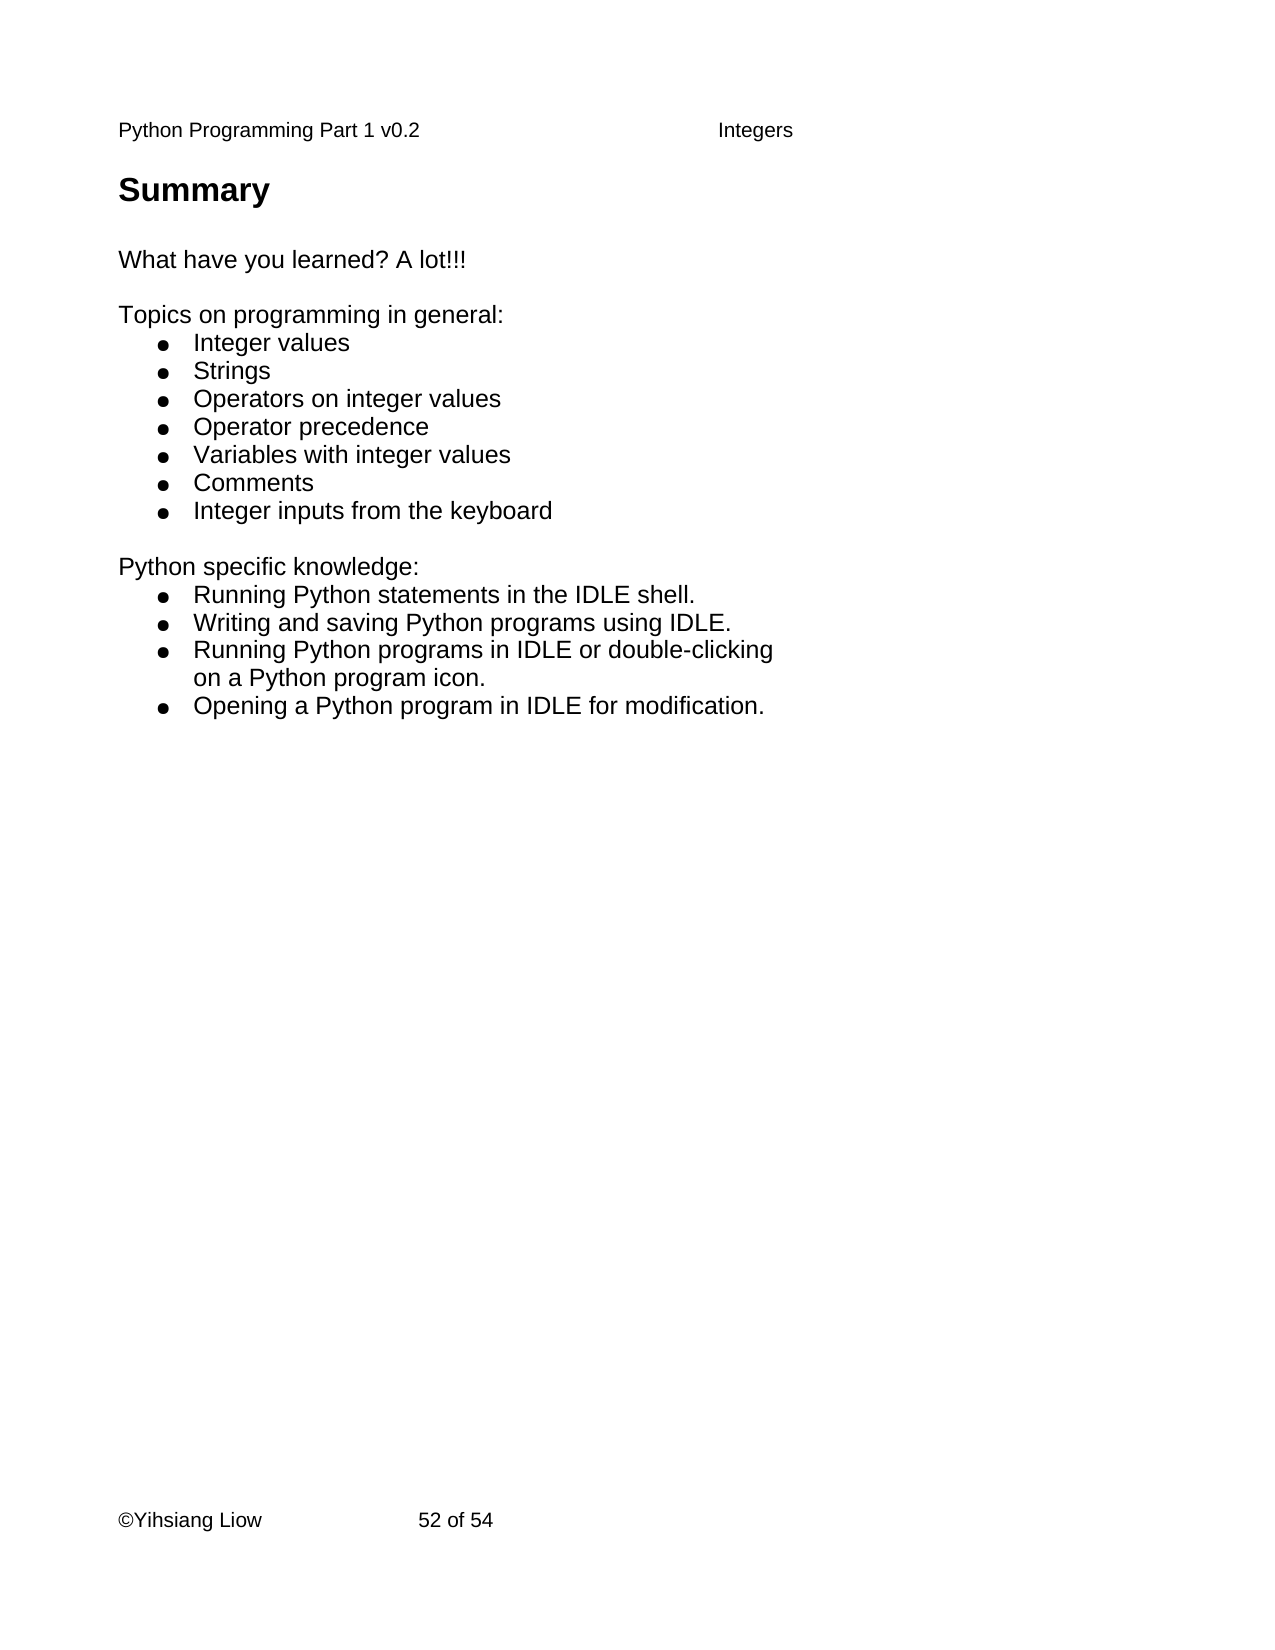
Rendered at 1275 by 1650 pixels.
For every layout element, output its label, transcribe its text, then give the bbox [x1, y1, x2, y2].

text What have you learned? A lot!!! [118, 245, 793, 273]
list Running Python statements in the IDLE shell. [156, 580, 793, 608]
list Integer values [156, 329, 793, 357]
list Opening a Python program in IDLE for modification. [156, 692, 793, 720]
list Integer inputs from the keyboard [156, 497, 793, 524]
list Strings [156, 357, 793, 385]
text Summary [118, 171, 793, 208]
list Variables with integer values [156, 441, 793, 469]
text Topics on programming in general: [118, 273, 793, 329]
list Writing and saving Python programs using IDLE. [156, 608, 793, 636]
list Comments [156, 469, 793, 497]
list Operators on integer values [156, 385, 793, 413]
list Operator precedence [156, 413, 793, 441]
list Running Python programs in IDLE or double-clicking on a Python program icon. [156, 636, 793, 692]
text Python specific knowledge: [118, 552, 793, 580]
